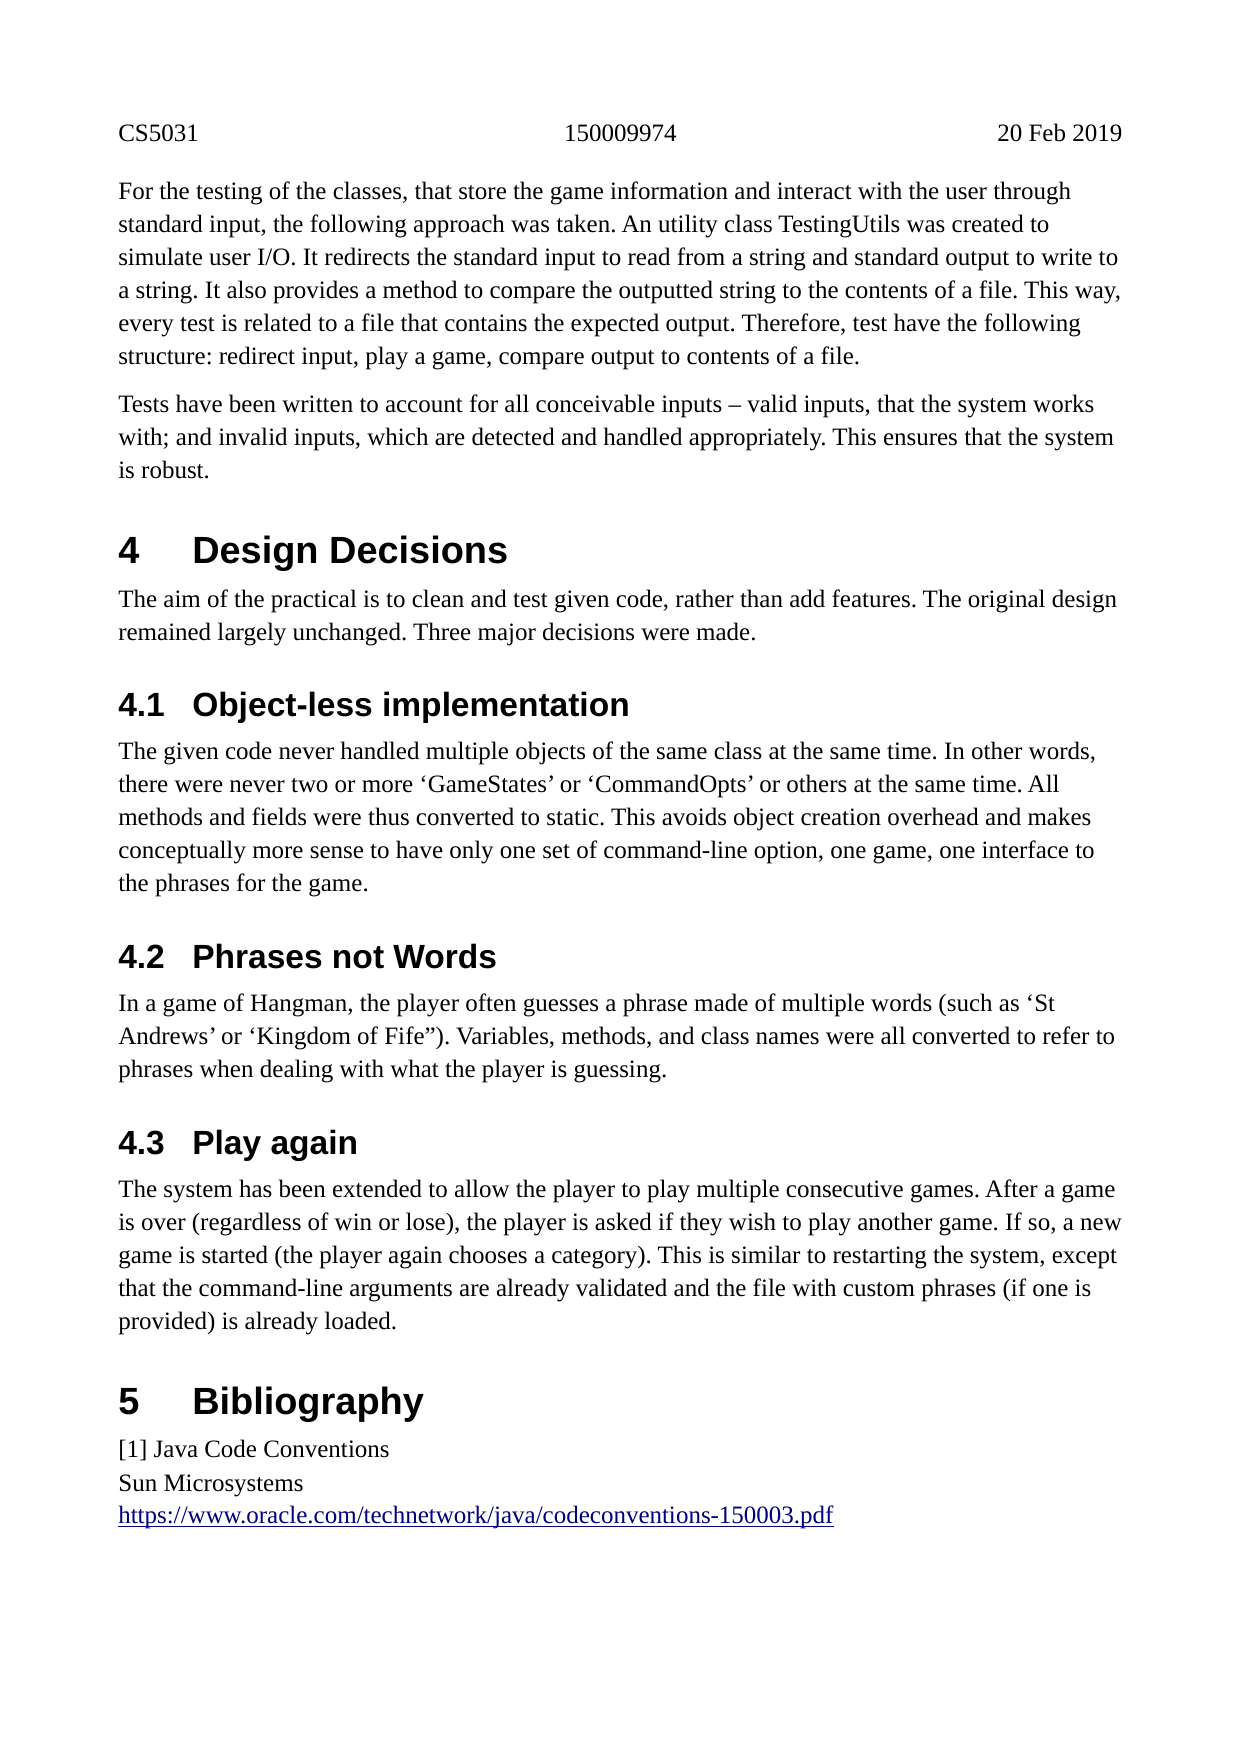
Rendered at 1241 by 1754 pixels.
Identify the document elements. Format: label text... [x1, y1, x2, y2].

subtitle Bibliography [118, 1378, 1122, 1422]
subtitle Play again [118, 1123, 1122, 1161]
subtitle Object-less implementation [118, 685, 1122, 724]
text In a game of Hangman, the player often guesses a phrase made of multiple words (such as ‘St Andrews’ or ‘Kingdom of Fife”). Variables, methods, and class names were all converted to refer to phrases when dealing with what the player is guessing. [118, 988, 1122, 1083]
text [1] Java Code Conventions Sun Microsystems https://www.oracle.com/technetwork/java/codeconventions-150003.pdf [118, 1434, 1122, 1529]
text The system has been extended to allow the player to play multiple consecutive games. After a game is over (regardless of win or lose), the player is asked if they wish to play another game. If so, a new game is started (the player again chooses a category). This is similar to restarting the system, except that the command-line arguments are already validated and the file with custom phrases (if one is provided) is already loaded. [118, 1174, 1122, 1334]
text For the testing of the classes, that store the game information and interact with the user through standard input, the following approach was taken. An utility class TestingUtils was created to simulate user I/O. It redirects the standard input to read from a string and standard output to write to a string. It also provides a method to compare the outputted string to the contents of a file. This way, every test is related to a file that contains the expected output. Therefore, test have the following structure: redirect input, play a game, compare output to contents of a file. [118, 176, 1122, 370]
subtitle Phrases not Words [118, 937, 1122, 976]
text The aim of the practical is to clean and test given code, rather than add features. The original design remained largely unchanged. Three major decisions were made. [118, 584, 1122, 646]
text Tests have been written to account for all conceivable inputs – valid inputs, that the system works with; and invalid inputs, which are detected and handled appropriately. This ensures that the system is robust. [118, 389, 1122, 484]
subtitle Design Decisions [118, 528, 1122, 571]
text The given code never handled multiple objects of the same class at the same time. In other words, there were never two or more ‘GameStates’ or ‘CommandOpts’ or others at the same time. All methods and fields were thus converted to static. This avoids object creation overhead and makes conceptually more sense to have only one set of command-line option, one game, one interface to the phrases for the game. [118, 736, 1122, 897]
